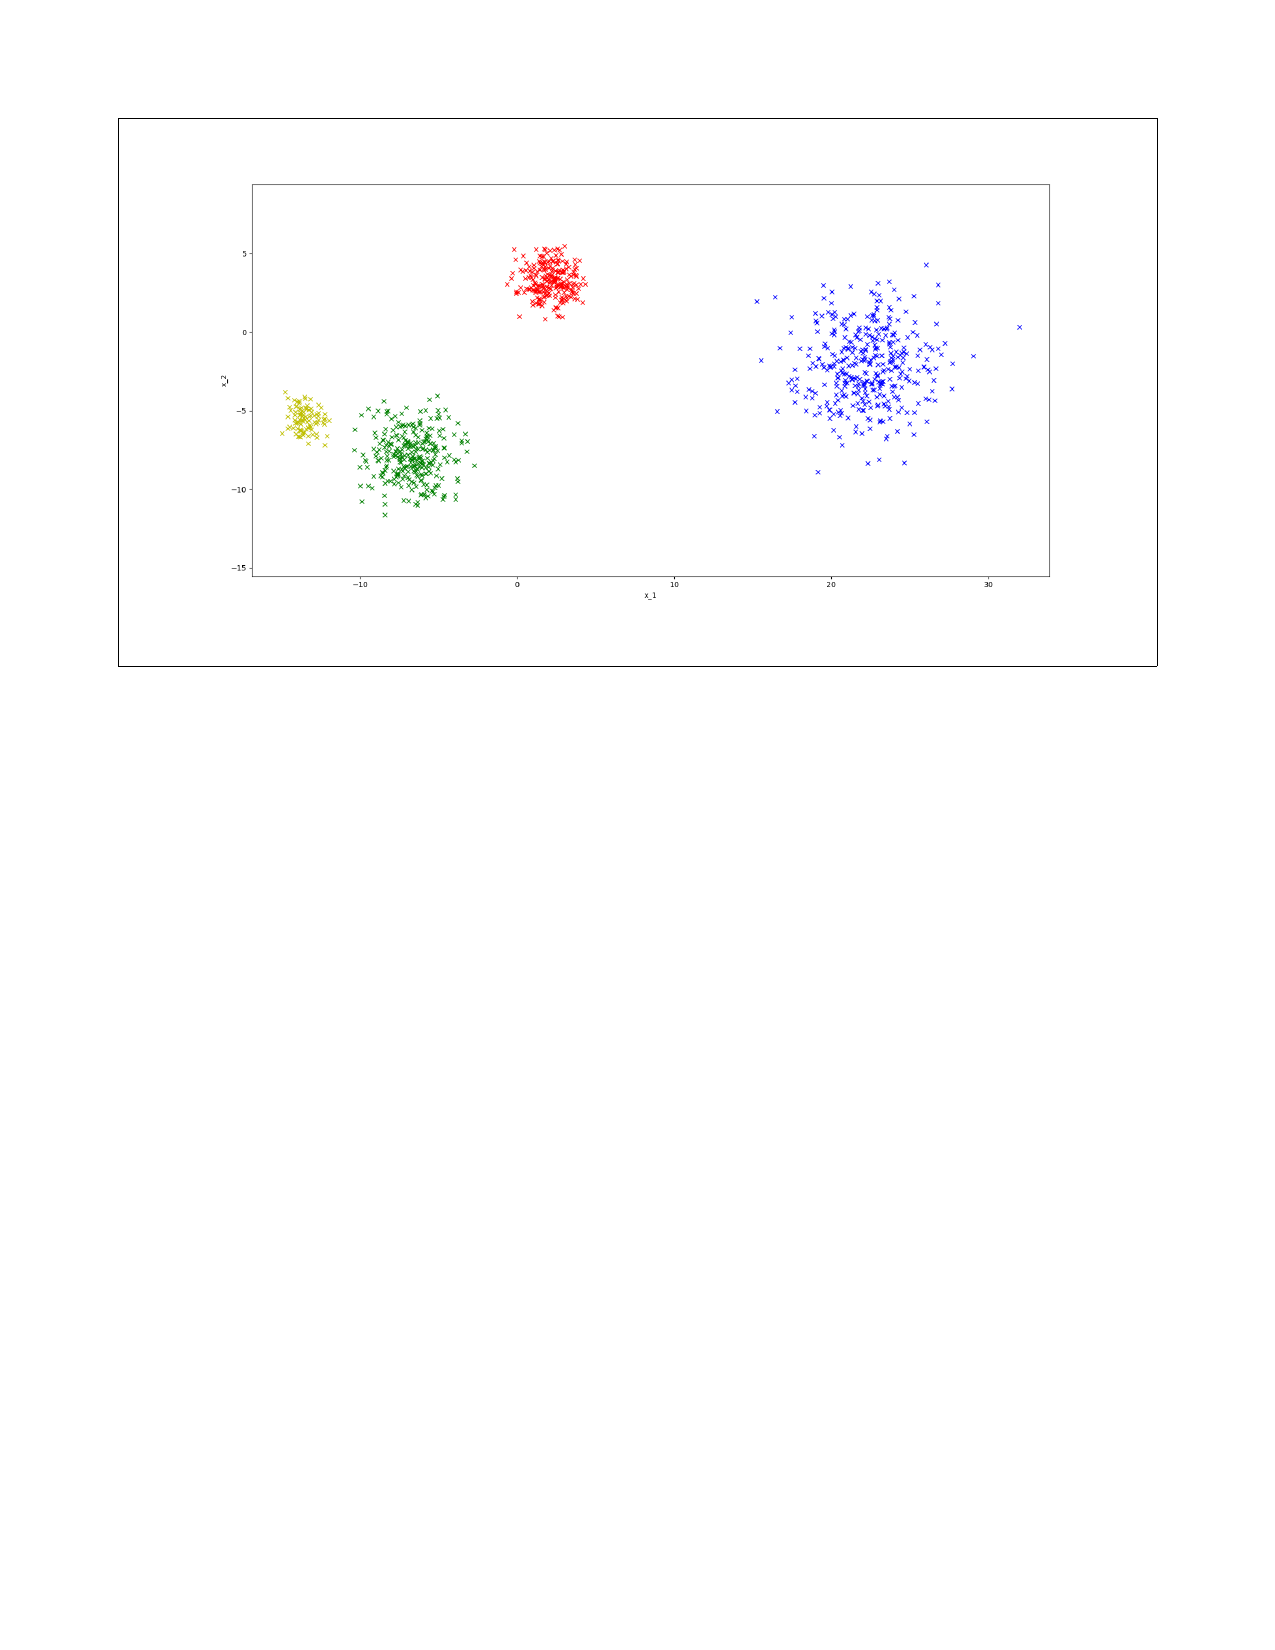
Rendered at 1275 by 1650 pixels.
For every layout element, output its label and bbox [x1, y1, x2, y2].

table_cell [119, 119, 1157, 666]
picture [123, 123, 1152, 632]
